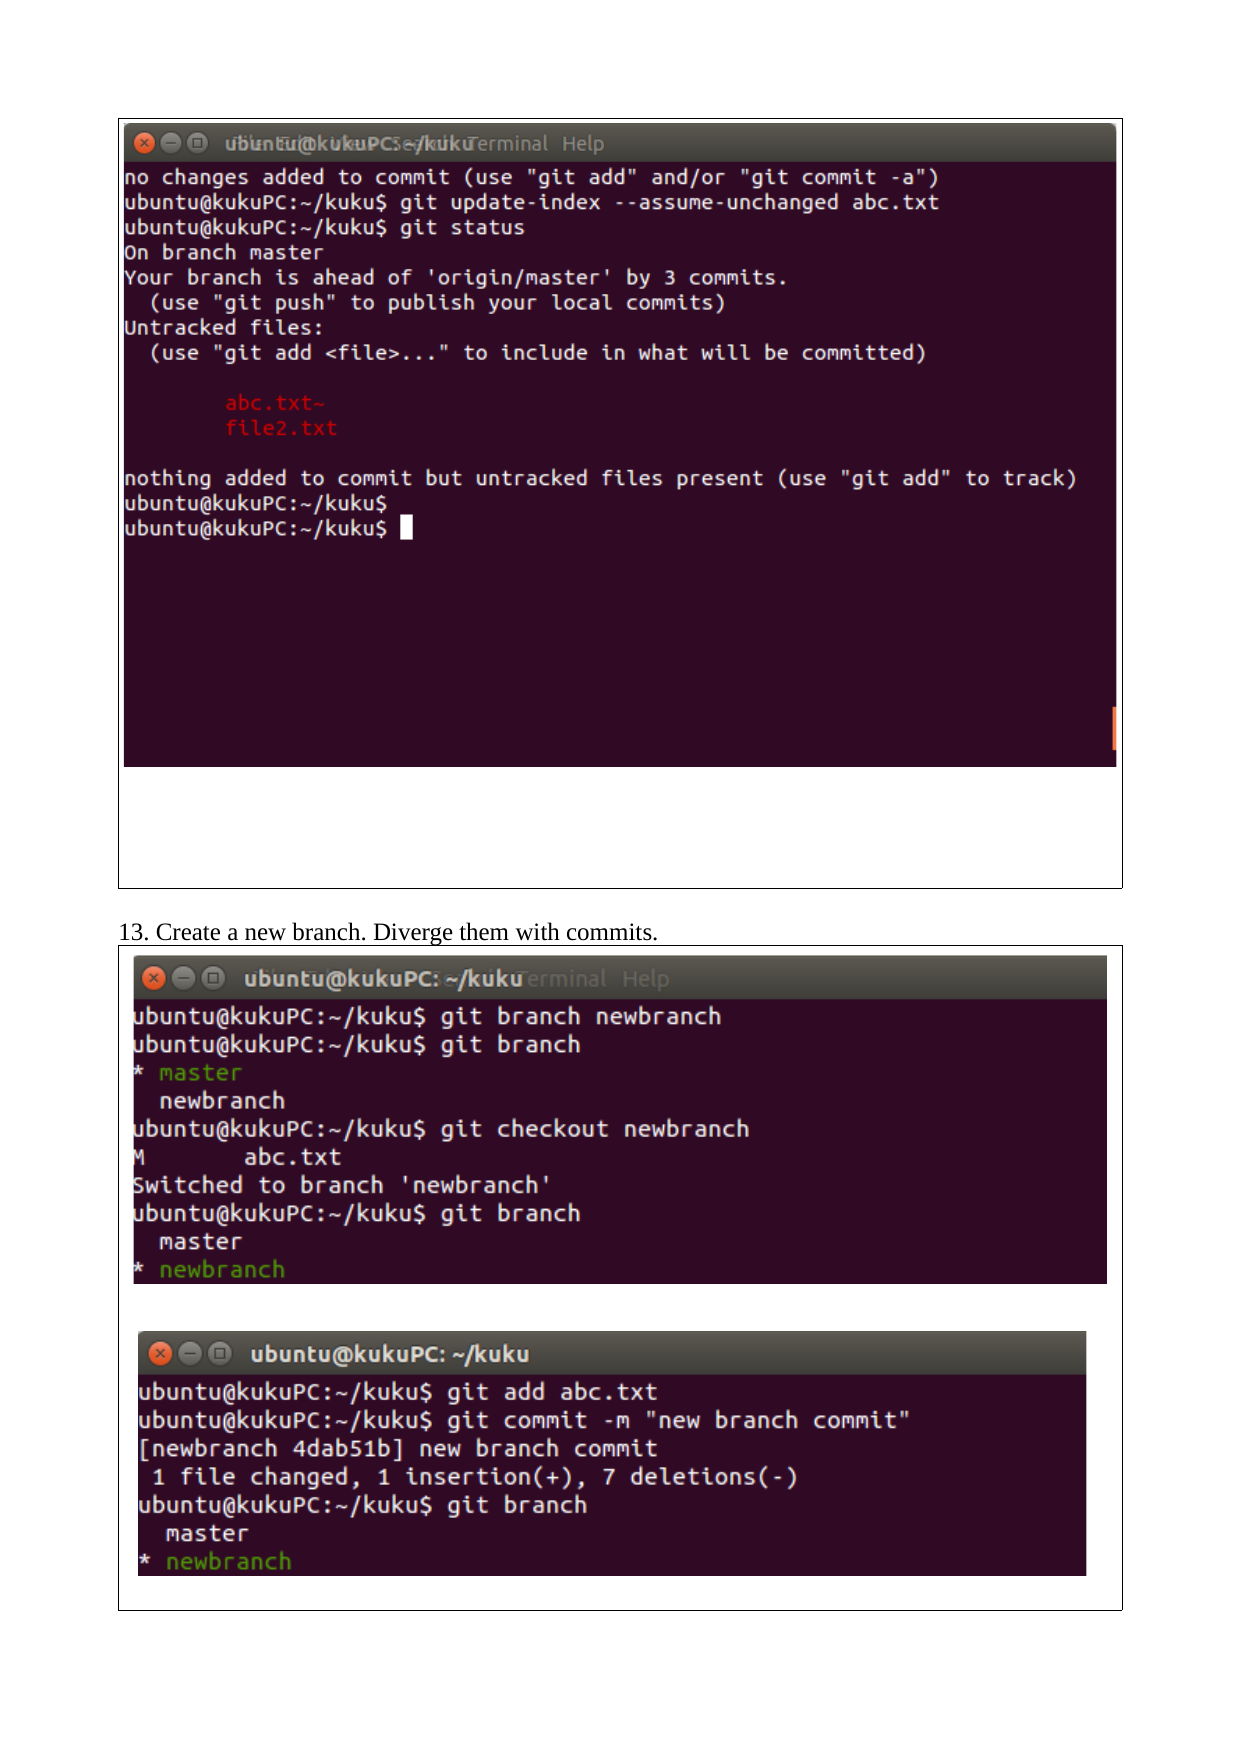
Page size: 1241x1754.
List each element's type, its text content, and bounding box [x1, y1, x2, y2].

picture [133, 951, 1107, 1284]
picture [123, 123, 1117, 767]
picture [138, 1331, 1087, 1576]
table_header [119, 946, 1122, 1610]
text 13. Create a new branch. Diverge them with commits. [118, 917, 1122, 945]
table_header [119, 119, 1122, 888]
